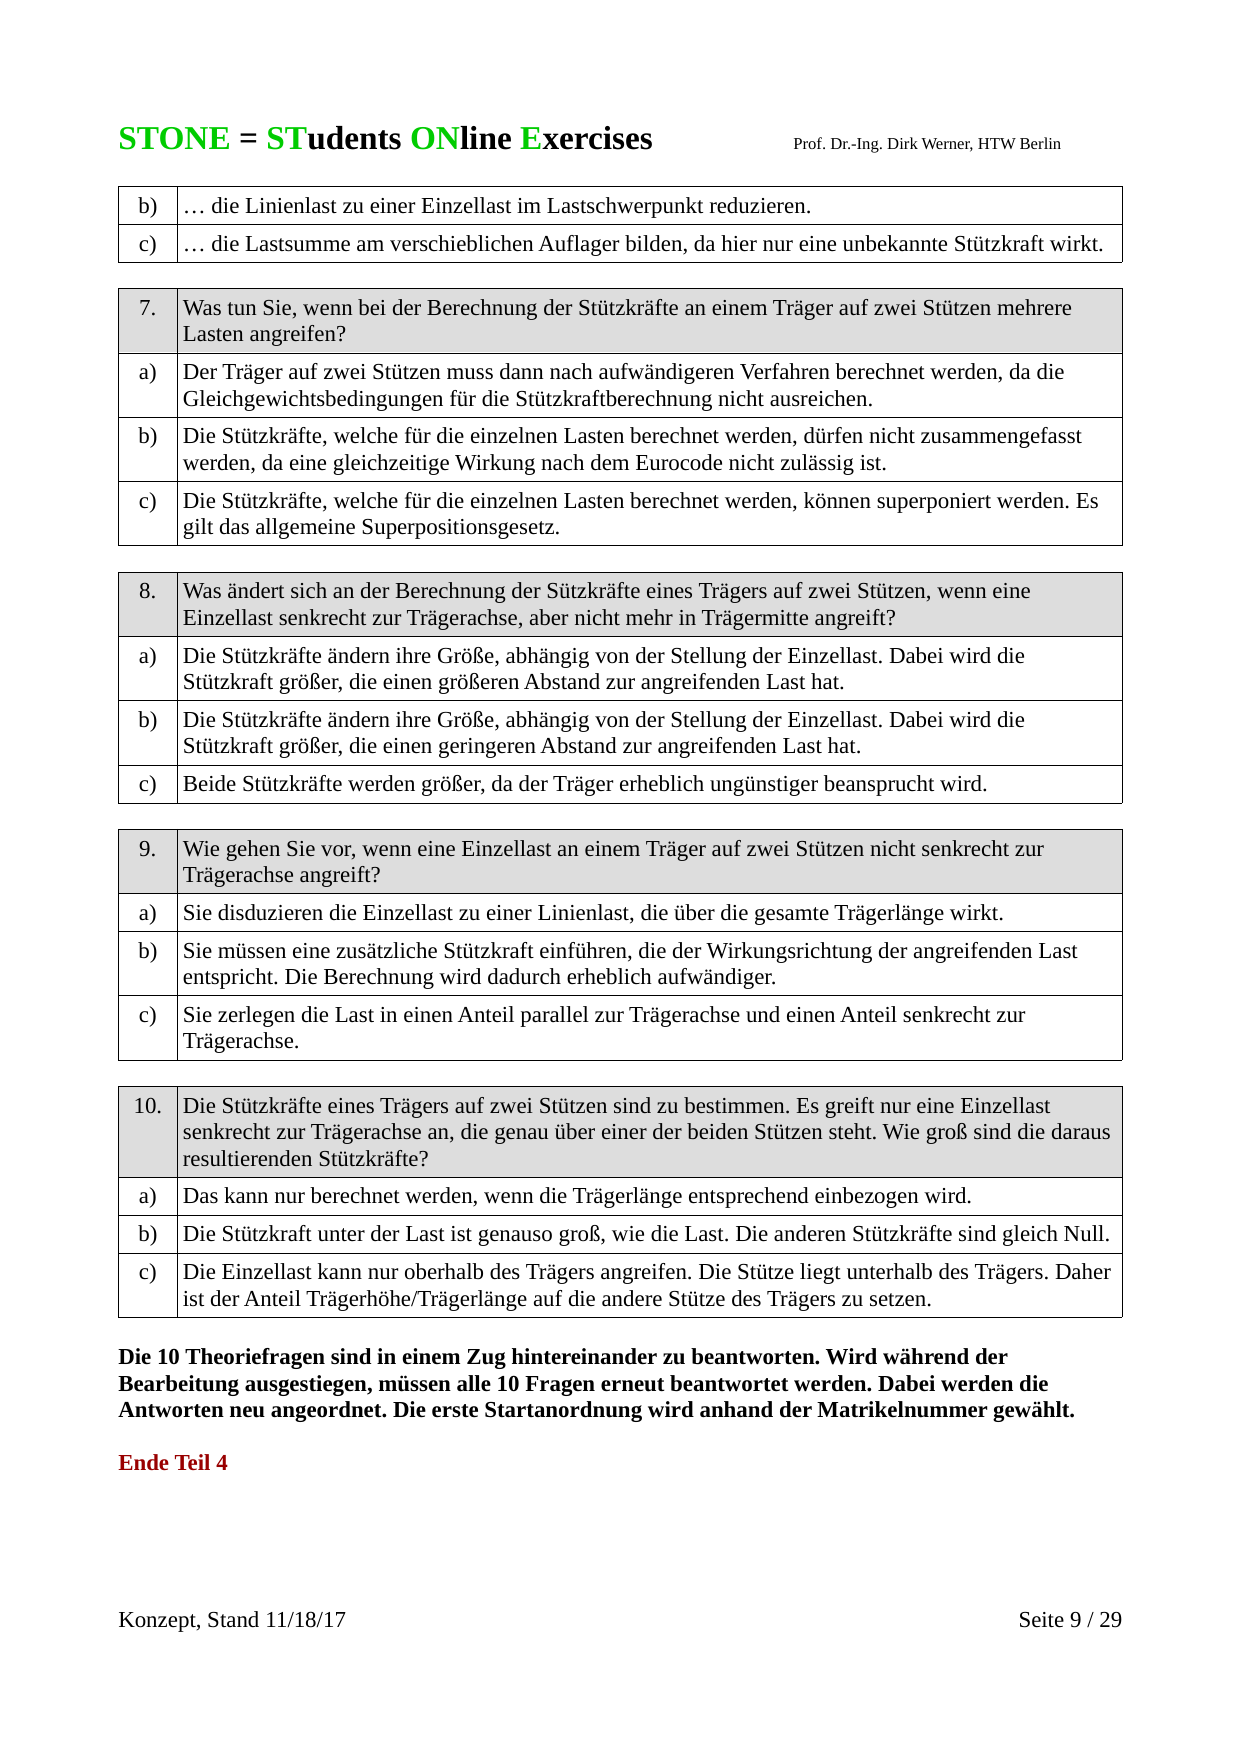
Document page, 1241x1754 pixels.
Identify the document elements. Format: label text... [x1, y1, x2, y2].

table_header Wie gehen Sie vor, wenn eine Einzellast an einem Träger auf zwei Stützen nicht senkrecht zur Trägerachse angreift? [178, 830, 1122, 893]
table_cell Das kann nur berechnet werden, wenn die Trägerlänge entsprechend einbezogen wird. [178, 1178, 1122, 1215]
table_cell Die Stützkraft unter der Last ist genauso groß, wie die Last. Die anderen Stützkräfte sind gleich Null. [178, 1216, 1122, 1253]
table_cell c) [119, 766, 177, 802]
text Die 10 Theoriefragen sind in einem Zug hintereinander zu beantworten. Wird während der Bearbeitung ausgestiegen, müssen alle 10 Fragen erneut beantwortet werden. Dabei werden die Antworten neu angeordnet. Die erste Startanordnung wird anhand der Matrikelnummer gewählt. [118, 1343, 1122, 1422]
table_cell Sie disduzieren die Einzellast zu einer Linienlast, die über die gesamte Trägerlänge wirkt. [178, 894, 1122, 931]
table_cell … die Linienlast zu einer Einzellast im Lastschwerpunkt reduzieren. [178, 187, 1122, 224]
table_cell c) [119, 1254, 177, 1317]
table_cell Die Stützkräfte ändern ihre Größe, abhängig von der Stellung der Einzellast. Dabei wird die Stützkraft größer, die einen größeren Abstand zur angreifenden Last hat. [178, 637, 1122, 700]
table_header 8. [119, 573, 177, 636]
table_header Was tun Sie, wenn bei der Berechnung der Stützkräfte an einem Träger auf zwei Stützen mehrere Lasten angreifen? [178, 289, 1122, 352]
table_header Die Stützkräfte eines Trägers auf zwei Stützen sind zu bestimmen. Es greift nur eine Einzellast senkrecht zur Trägerachse an, die genau über einer der beiden Stützen steht. Wie groß sind die daraus resultierenden Stützkräfte? [178, 1087, 1122, 1177]
table_cell b) [119, 418, 177, 481]
table_cell b) [119, 1216, 177, 1253]
table_cell b) [119, 932, 177, 995]
table_header 7. [119, 289, 177, 352]
table_cell Sie zerlegen die Last in einen Anteil parallel zur Trägerachse und einen Anteil senkrecht zur Trägerachse. [178, 996, 1122, 1060]
table_cell … die Lastsumme am verschieblichen Auflager bilden, da hier nur eine unbekannte Stützkraft wirkt. [178, 225, 1122, 262]
table_cell a) [119, 354, 177, 417]
table_cell a) [119, 894, 177, 931]
table_cell Der Träger auf zwei Stützen muss dann nach aufwändigeren Verfahren berechnet werden, da die Gleichgewichtsbedingungen für die Stützkraftberechnung nicht ausreichen. [178, 354, 1122, 417]
table_cell Die Stützkräfte, welche für die einzelnen Lasten berechnet werden, können superponiert werden. Es gilt das allgemeine Superpositionsgesetz. [178, 482, 1122, 545]
table_cell a) [119, 637, 177, 700]
table_cell Die Stützkräfte, welche für die einzelnen Lasten berechnet werden, dürfen nicht zusammengefasst werden, da eine gleichzeitige Wirkung nach dem Eurocode nicht zulässig ist. [178, 418, 1122, 481]
table_cell c) [119, 482, 177, 545]
table_cell c) [119, 225, 177, 262]
table_cell Die Einzellast kann nur oberhalb des Trägers angreifen. Die Stütze liegt unterhalb des Trägers. Daher ist der Anteil Trägerhöhe/Trägerlänge auf die andere Stütze des Trägers zu setzen. [178, 1254, 1122, 1317]
table_cell c) [119, 996, 177, 1060]
table_header Was ändert sich an der Berechnung der Sützkräfte eines Trägers auf zwei Stützen, wenn eine Einzellast senkrecht zur Trägerachse, aber nicht mehr in Trägermitte angreift? [178, 573, 1122, 636]
table_cell b) [119, 701, 177, 764]
table_cell b) [119, 187, 177, 224]
table_header 9. [119, 830, 177, 893]
table_cell Die Stützkräfte ändern ihre Größe, abhängig von der Stellung der Einzellast. Dabei wird die Stützkraft größer, die einen geringeren Abstand zur angreifenden Last hat. [178, 701, 1122, 764]
table_header 10. [119, 1087, 177, 1177]
text Ende Teil 4 [118, 1449, 1122, 1475]
table_cell Sie müssen eine zusätzliche Stützkraft einführen, die der Wirkungsrichtung der angreifenden Last entspricht. Die Berechnung wird dadurch erheblich aufwändiger. [178, 932, 1122, 995]
table_cell a) [119, 1178, 177, 1215]
table_cell Beide Stützkräfte werden größer, da der Träger erheblich ungünstiger beansprucht wird. [178, 766, 1122, 802]
